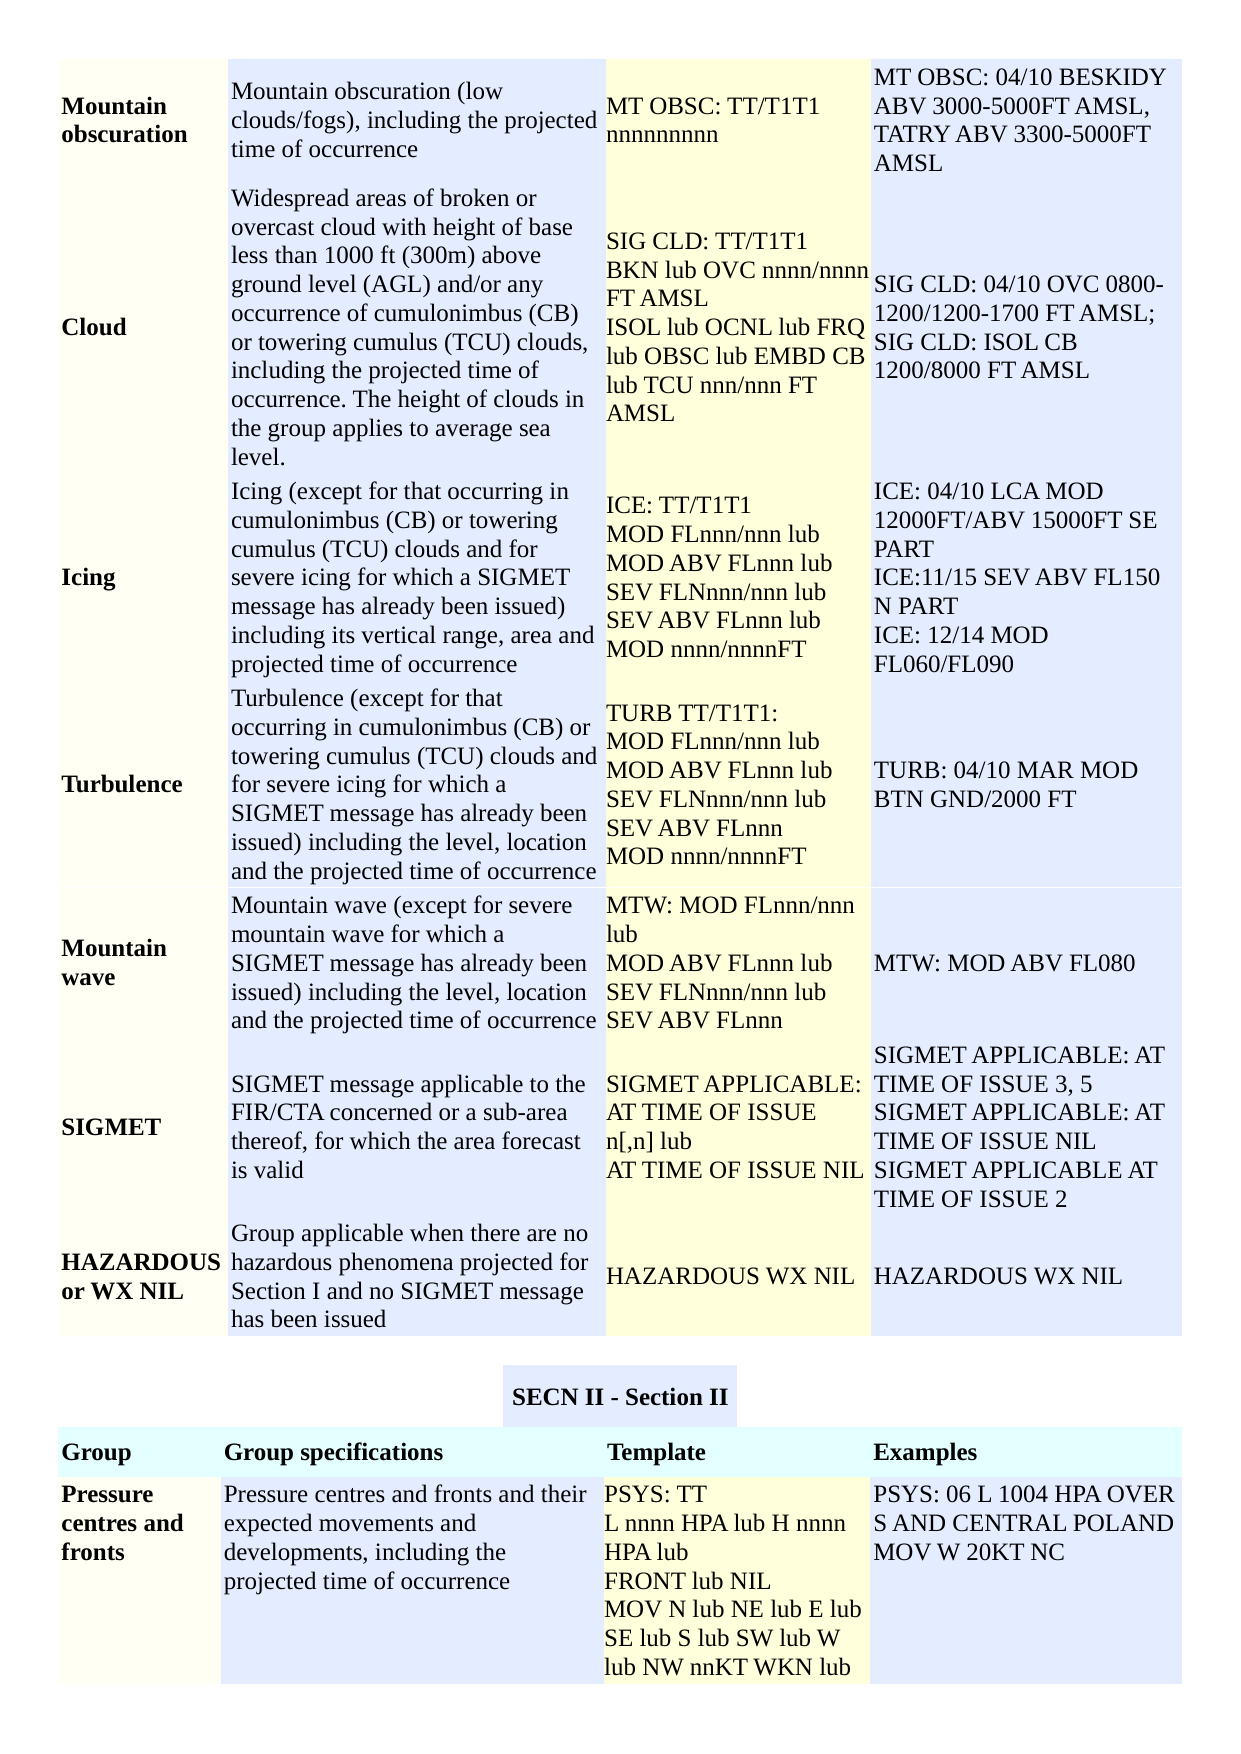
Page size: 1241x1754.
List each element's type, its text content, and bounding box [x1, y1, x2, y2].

table_cell SIGMET [58, 1037, 228, 1215]
table_cell Group applicable when there are no hazardous phenomena projected for Section I and no SIGMET message has been issued [228, 1215, 606, 1336]
table_cell Mountain wave (except for severe mountain wave for which a SIGMET message has already been issued) including the level, location and the projected time of occurrence [228, 888, 606, 1037]
table_header Group specifications [221, 1427, 604, 1477]
table_cell Mountain wave [58, 888, 228, 1037]
table_cell Pressure centres and fronts [58, 1477, 221, 1684]
table_cell Cloud [58, 180, 228, 473]
table_cell HAZARDOUS WX NIL [871, 1215, 1182, 1336]
table_cell Pressure centres and fronts and their expected movements and developments, including the projected time of occurrence [221, 1477, 604, 1684]
table_cell Mountain obscuration [58, 59, 228, 180]
table_header Group [58, 1427, 221, 1477]
table_cell HAZARDOUS WX NIL [606, 1215, 871, 1336]
table_cell SIGMET message applicable to the FIR/CTA concerned or a sub-area thereof, for which the area forecast is valid [228, 1037, 606, 1215]
table_cell TURB: 04/10 MAR MOD BTN GND/2000 FT [871, 680, 1182, 887]
table_header SECN II - Section II [503, 1365, 737, 1427]
table_cell Widespread areas of broken or overcast cloud with height of base less than 1000 ft (300m) above ground level (AGL) and/or any occurrence of cumulonimbus (CB) or towering cumulus (TCU) clouds, including the projected time of occurrence. The height of clouds in the group applies to average sea level. [228, 180, 606, 473]
table_cell ICE: TT/T1T1 MOD FLnnn/nnn lub MOD ABV FLnnn lub SEV FLNnnn/nnn lub SEV ABV FLnnn lub MOD nnnn/nnnnFT [606, 473, 871, 680]
table_cell TURB TT/T1T1: MOD FLnnn/nnn lub MOD ABV FLnnn lub SEV FLNnnn/nnn lub SEV ABV FLnnn MOD nnnn/nnnnFT [606, 680, 871, 887]
table_cell PSYS: TT L nnnn HPA lub H nnnn HPA lub FRONT lub NIL MOV N lub NE lub E lub SE lub S lub SW lub W lub NW nnKT WKN lub [604, 1477, 870, 1684]
table_cell MTW: MOD FLnnn/nnn lub MOD ABV FLnnn lub SEV FLNnnn/nnn lub SEV ABV FLnnn [606, 888, 871, 1037]
table_cell MT OBSC: TT/T1T1 nnnnnnnnn [606, 59, 871, 180]
table_cell HAZARDOUS or WX NIL [58, 1215, 228, 1336]
table_cell Icing [58, 473, 228, 680]
table_cell SIGMET APPLICABLE: AT TIME OF ISSUE n[,n] lub AT TIME OF ISSUE NIL [606, 1037, 871, 1215]
table_cell PSYS: 06 L 1004 HPA OVER S AND CENTRAL POLAND MOV W 20KT NC [870, 1477, 1182, 1684]
table_cell Mountain obscuration (low clouds/fogs), including the projected time of occurrence [228, 59, 606, 180]
table_cell SIGMET APPLICABLE: AT TIME OF ISSUE 3, 5 SIGMET APPLICABLE: AT TIME OF ISSUE NIL SIGMET APPLICABLE AT TIME OF ISSUE 2 [871, 1037, 1182, 1215]
table_cell Turbulence (except for that occurring in cumulonimbus (CB) or towering cumulus (TCU) clouds and for severe icing for which a SIGMET message has already been issued) including the level, location and the projected time of occurrence [228, 680, 606, 887]
table_cell SIG CLD: TT/T1T1 BKN lub OVC nnnn/nnnn FT AMSL ISOL lub OCNL lub FRQ lub OBSC lub EMBD CB lub TCU nnn/nnn FT AMSL [606, 180, 871, 473]
table_header Examples [870, 1427, 1182, 1477]
table_header Template [604, 1427, 870, 1477]
table_cell Icing (except for that occurring in cumulonimbus (CB) or towering cumulus (TCU) clouds and for severe icing for which a SIGMET message has already been issued) including its vertical range, area and projected time of occurrence [228, 473, 606, 680]
table_cell MT OBSC: 04/10 BESKIDY ABV 3000-5000FT AMSL, TATRY ABV 3300-5000FT AMSL [871, 59, 1182, 180]
table_cell ICE: 04/10 LCA MOD 12000FT/ABV 15000FT SE PART ICE:11/15 SEV ABV FL150 N PART ICE: 12/14 MOD FL060/FL090 [871, 473, 1182, 680]
table_cell MTW: MOD ABV FL080 [871, 888, 1182, 1037]
table_cell Turbulence [58, 680, 228, 887]
table_cell SIG CLD: 04/10 OVC 0800-1200/1200-1700 FT AMSL; SIG CLD: ISOL CB 1200/8000 FT AMSL [871, 180, 1182, 473]
